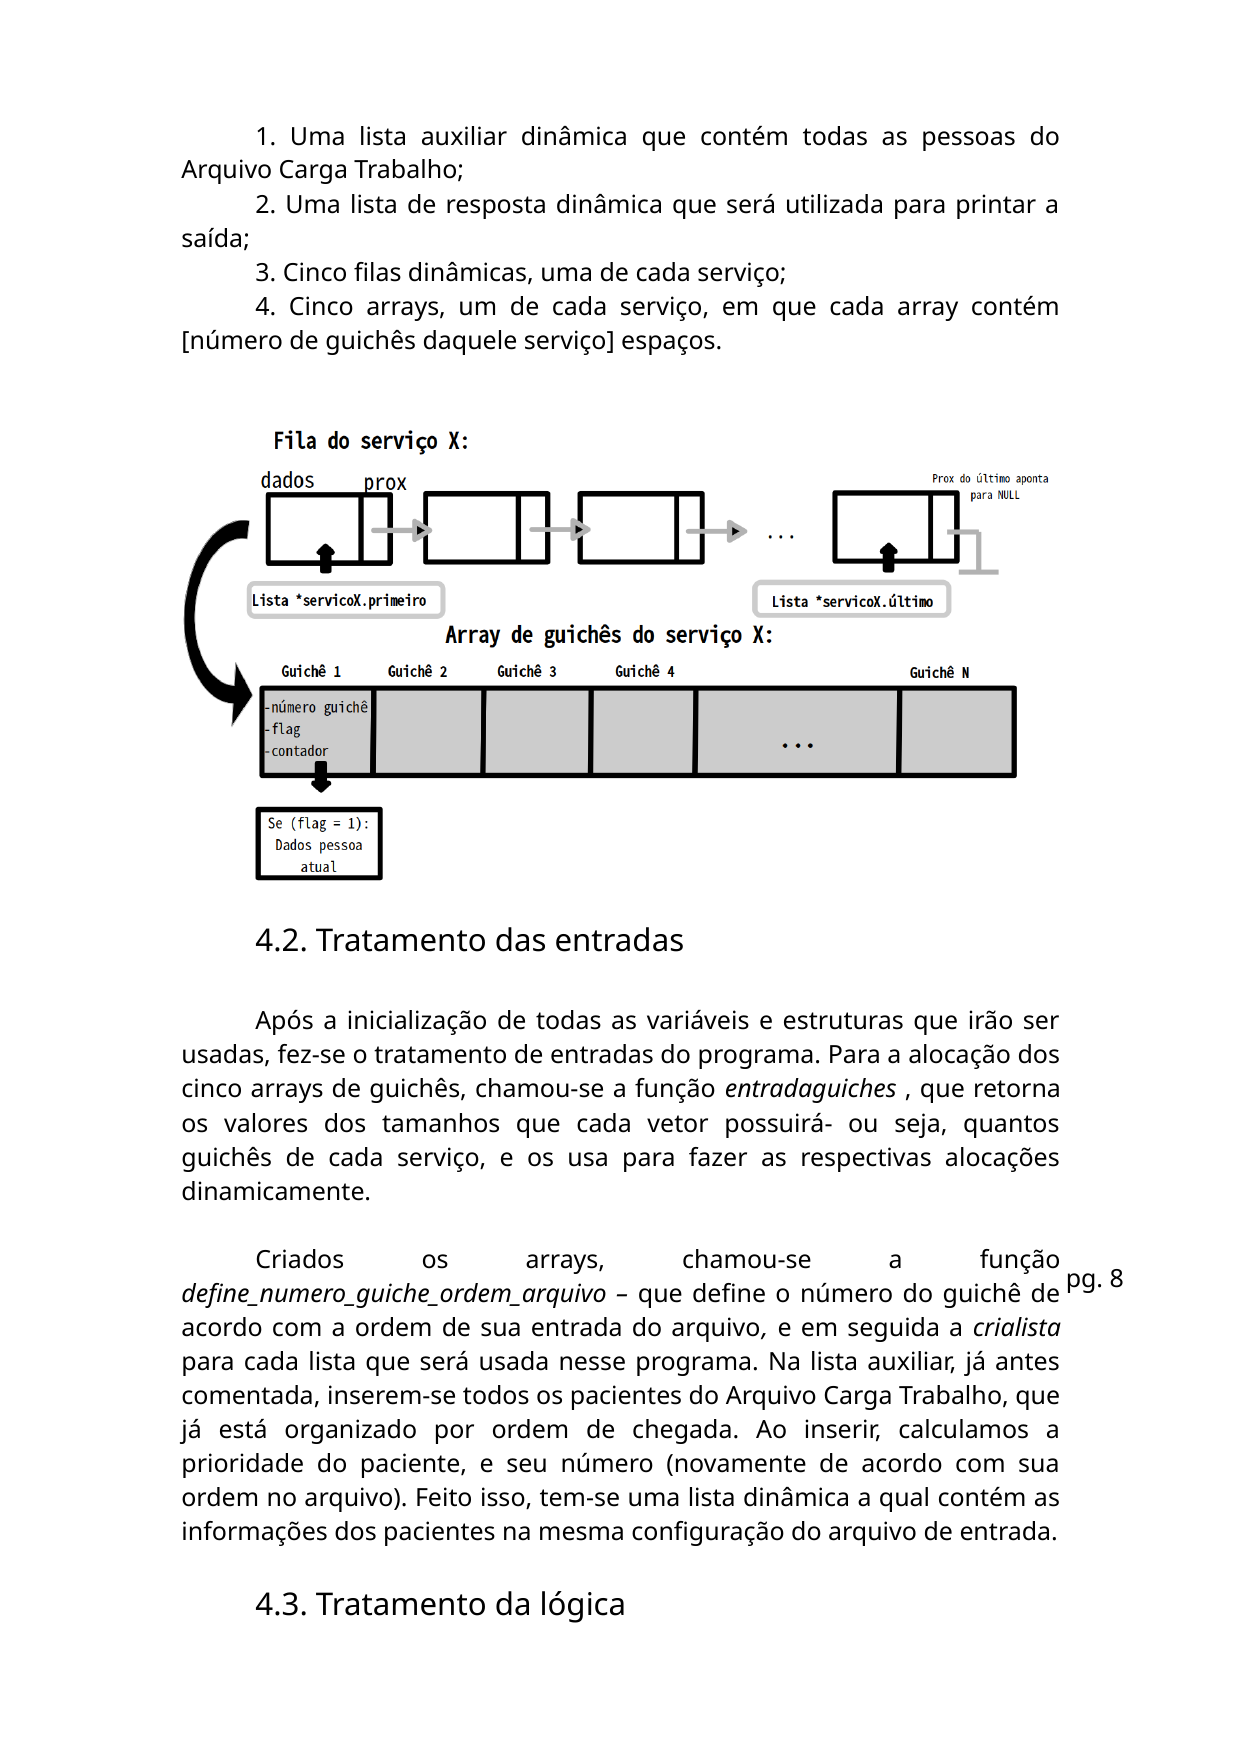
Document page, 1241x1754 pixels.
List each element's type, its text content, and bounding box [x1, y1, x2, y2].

picture [150, 406, 1092, 918]
text 1. Uma lista auxiliar dinâmica que contém todas as pessoas do Arquivo Carga Trabalho; [181, 118, 1061, 186]
text 4.2. Tratamento das entradas [181, 918, 1061, 960]
text [181, 399, 1061, 406]
text Criados os arrays, chamou-se a função define_numero_guiche_ordem_arquivo – que define o número do guichê de acordo com a ordem de sua entrada do arquivo, e em seguida a crialista para cada lista que será usada nesse programa. Na lista auxiliar, já antes comentada, inserem-se todos os pacientes do Arquivo Carga Trabalho, que já está organizado por ordem de chegada. Ao inserir, calculamos a prioridade do paciente, e seu número (novamente de acordo com sua ordem no arquivo). Feito isso, tem-se uma lista dinâmica a qual contém as informações dos pacientes na mesma configuração do arquivo de entrada. [181, 1241, 1061, 1548]
text 4. Cinco arrays, um de cada serviço, em que cada array contém [número de guichês daquele serviço] espaços. [181, 288, 1061, 357]
text 3. Cinco filas dinâmicas, uma de cada serviço; [181, 254, 1061, 288]
text 2. Uma lista de resposta dinâmica que será utilizada para printar a saída; [181, 186, 1061, 254]
text 4.3. Tratamento da lógica [181, 1582, 1061, 1625]
text Após a inicialização de todas as variáveis e estruturas que irão ser usadas, fez-se o tratamento de entradas do programa. Para a alocação dos cinco arrays de guichês, chamou-se a função entradaguiches , que retorna os valores dos tamanhos que cada vetor possuirá- ou seja, quantos guichês de cada serviço, e os usa para fazer as respectivas alocações dinamicamente. [181, 1003, 1061, 1207]
